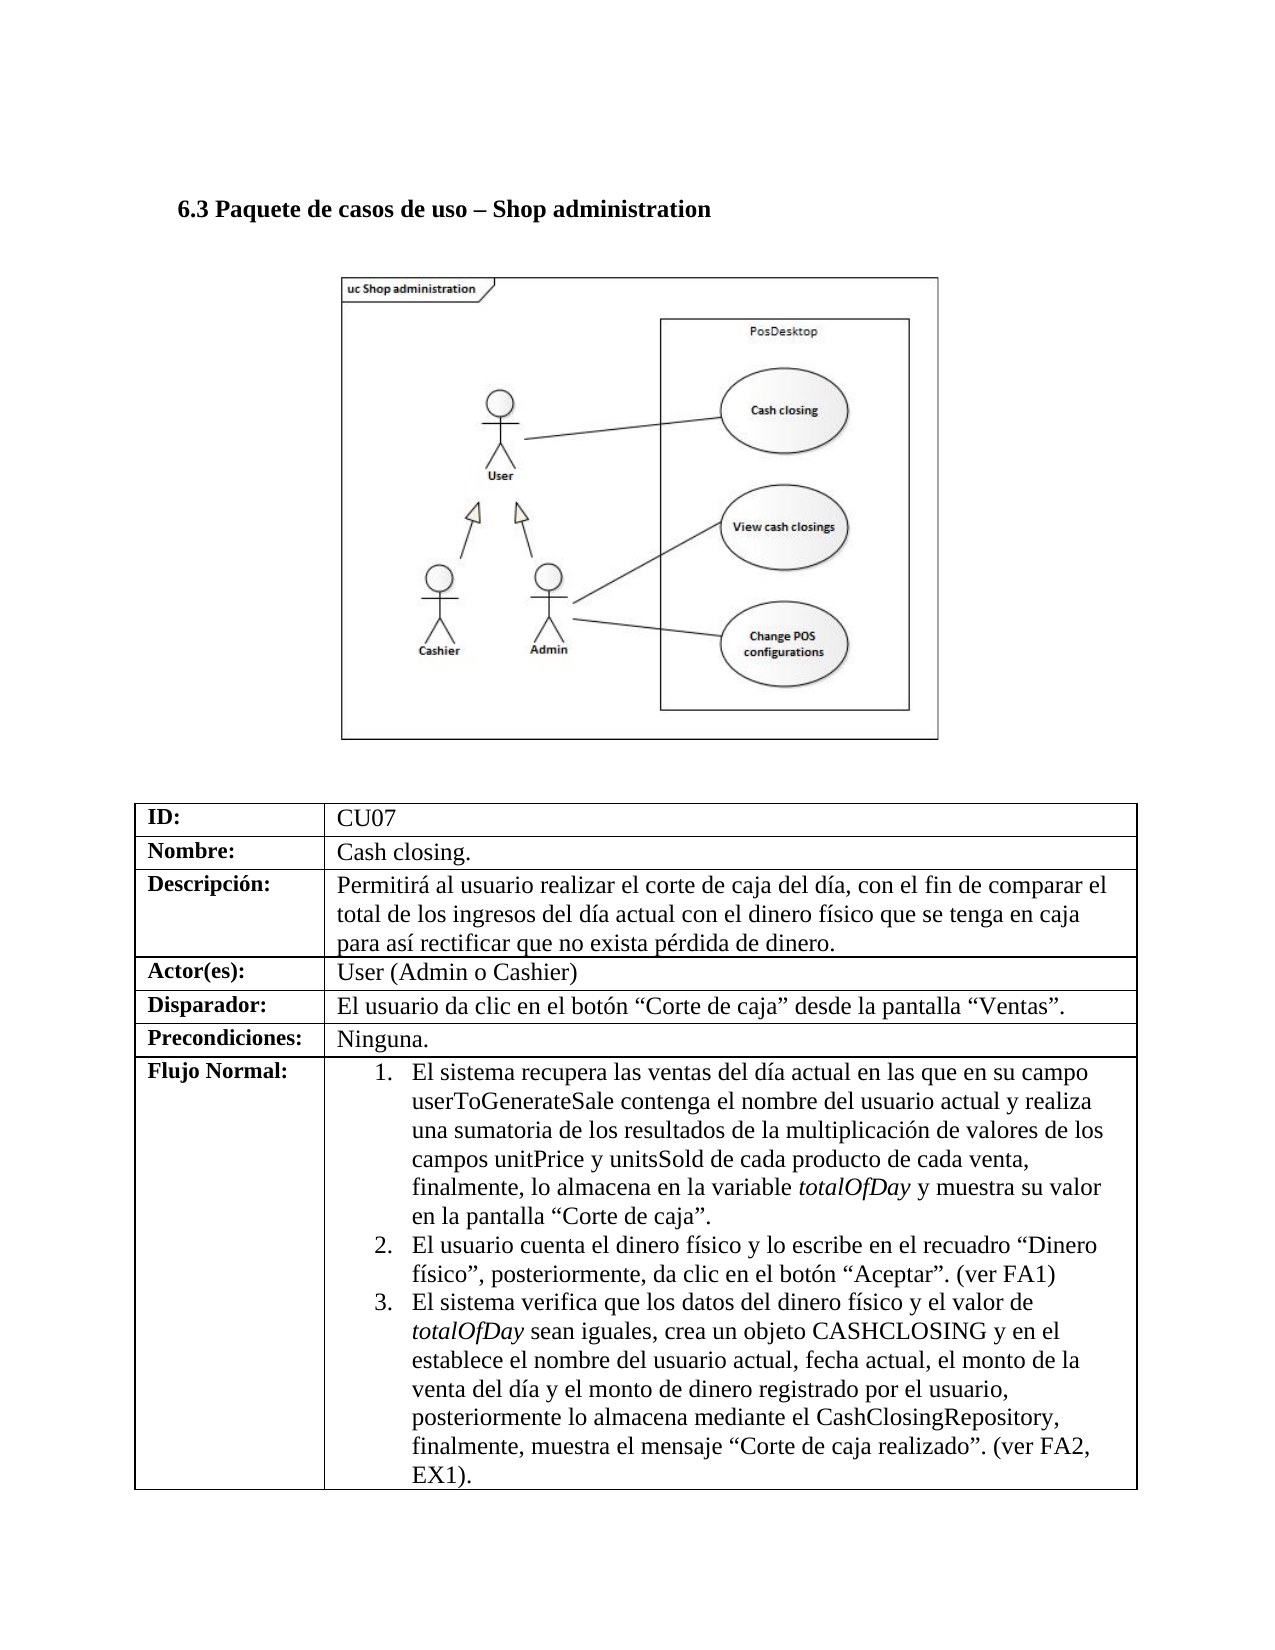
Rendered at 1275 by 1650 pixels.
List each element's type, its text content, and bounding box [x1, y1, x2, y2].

table_cell Descripción: [136, 870, 324, 956]
table_cell Ninguna. [325, 1024, 1136, 1056]
table_cell Permitirá al usuario realizar el corte de caja del día, con el fin de comparar el total de los ingresos del día actual con el dinero físico que se tenga en caja para así rectificar que no exista pérdida de dinero. [325, 870, 1136, 956]
text 6.3 Paquete de casos de uso – Shop administration [177, 194, 1098, 223]
table_header CU07 [325, 804, 1136, 836]
table_cell Actor(es): [136, 958, 324, 990]
table_cell User (Admin o Cashier) [325, 958, 1136, 990]
table_header ID: [136, 804, 324, 836]
picture [340, 276, 939, 740]
table_cell Precondiciones: [136, 1024, 324, 1056]
table_cell El sistema recupera las ventas del día actual en las que en su campo userToGenerateSale contenga el nombre del usuario actual y realiza una sumatoria de los resultados de la multiplicación de valores de los campos unitPrice y unitsSold de cada producto de cada venta, finalmente, lo almacena en la variable totalOfDay y muestra su valor en la pantalla “Corte de caja”. El usuario cuenta el dinero físico y lo escribe en el recuadro “Dinero físico”, posteriormente, da clic en el botón “Aceptar”. (ver FA1) El sistema verifica que los datos del dinero físico y el valor de totalOfDay sean iguales, crea un objeto CASHCLOSING y en el establece el nombre del usuario actual, fecha actual, el monto de la venta del día y el monto de dinero registrado por el usuario, posteriormente lo almacena mediante el CashClosingRepository, finalmente, muestra el mensaje “Corte de caja realizado”. (ver FA2, EX1). Fin del caso de uso. [325, 1058, 1136, 1489]
table_cell Nombre: [136, 837, 324, 869]
table_cell El usuario da clic en el botón “Corte de caja” desde la pantalla “Ventas”. [325, 991, 1136, 1023]
table_cell Flujo Normal: [136, 1058, 324, 1489]
table_cell Cash closing. [325, 837, 1136, 869]
table_cell Disparador: [136, 991, 324, 1023]
